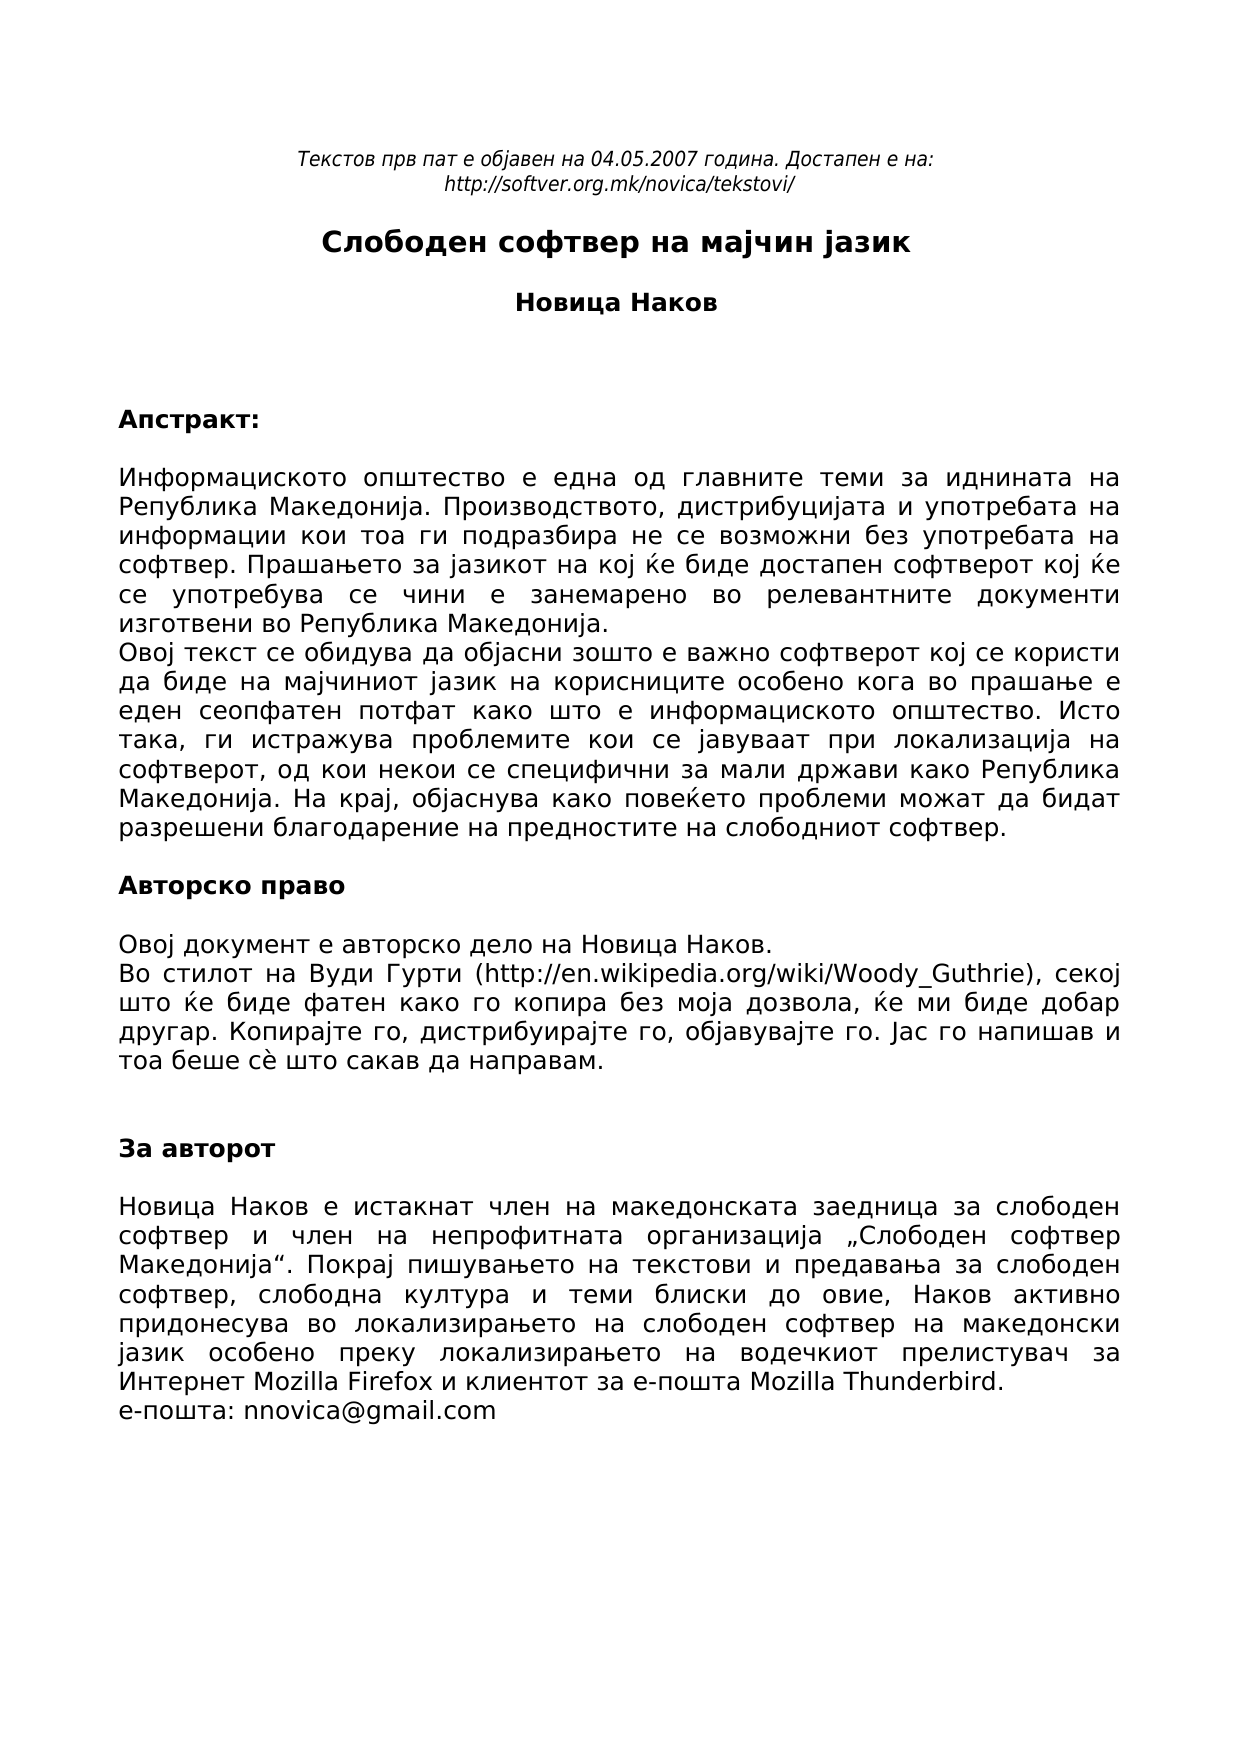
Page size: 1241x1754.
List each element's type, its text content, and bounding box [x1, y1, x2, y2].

text Слободен софтвер на мајчин јазик [118, 225, 1122, 259]
text е-пошта: nnovica@gmail.com [118, 1396, 1122, 1426]
text Текстов прв пат е објавен на 04.05.2007 година. Достапен е на: [118, 147, 1122, 172]
text http://softver.org.mk/novica/tekstovi/ [118, 172, 1122, 196]
text Новица Наков [118, 288, 1122, 317]
text За авторот [118, 1134, 1122, 1163]
text Апстракт: [118, 405, 1122, 434]
text Информациското општество е една од главните теми за иднината на Република Македонија. Производството, дистрибуцијата и употребата на информации кои тоа ги подразбира не се возможни без употребата на софтвер. Прашањето за јазикот на кој ќе биде достапен софтверот кој ќе се употребува се чини е занемарено во релевантните документи изготвени во Република Македонија. [118, 463, 1122, 638]
text Овој текст се обидува да објасни зошто е важно софтверот кој се користи да биде на мајчиниот јазик на корисниците особено кога во прашање е еден сеопфатен потфат како што е информациското општество. Исто така, ги истражува проблемите кои се јавуваат при локализација на софтверот, од кои некои се специфични за мали држави како Република Македонија. На крај, објаснува како повеќето проблеми можат да бидат разрешени благодарение на предностите на слободниот софтвер. [118, 638, 1122, 842]
text Овој документ е авторско дело на Новица Наков. [118, 930, 1122, 959]
text Во стилот на Вуди Гурти (http://en.wikipedia.org/wiki/Woody_Guthrie), секој што ќе биде фатен како го копира без моја дозвола, ќе ми биде добар другар. Копирајте го, дистрибуирајте го, објавувајте го. Јас го напишав и тоа беше сѐ што сакав да направам. [118, 959, 1122, 1076]
text Авторско право [118, 871, 1122, 901]
text Новица Наков е истакнат член на македонската заедница за слободен софтвер и член на непрофитната организација „Слободен софтвер Македонија“. Покрај пишувањето на текстови и предавања за слободен софтвер, слободна култура и теми блиски до овие, Наков активно придонесува во локализирањето на слободен софтвер на македонски јазик особено преку локализирањето на водечкиот прелистувач за Интернет Mozilla Firefox и клиентот за е-пошта Mozilla Thunderbird. [118, 1192, 1122, 1396]
